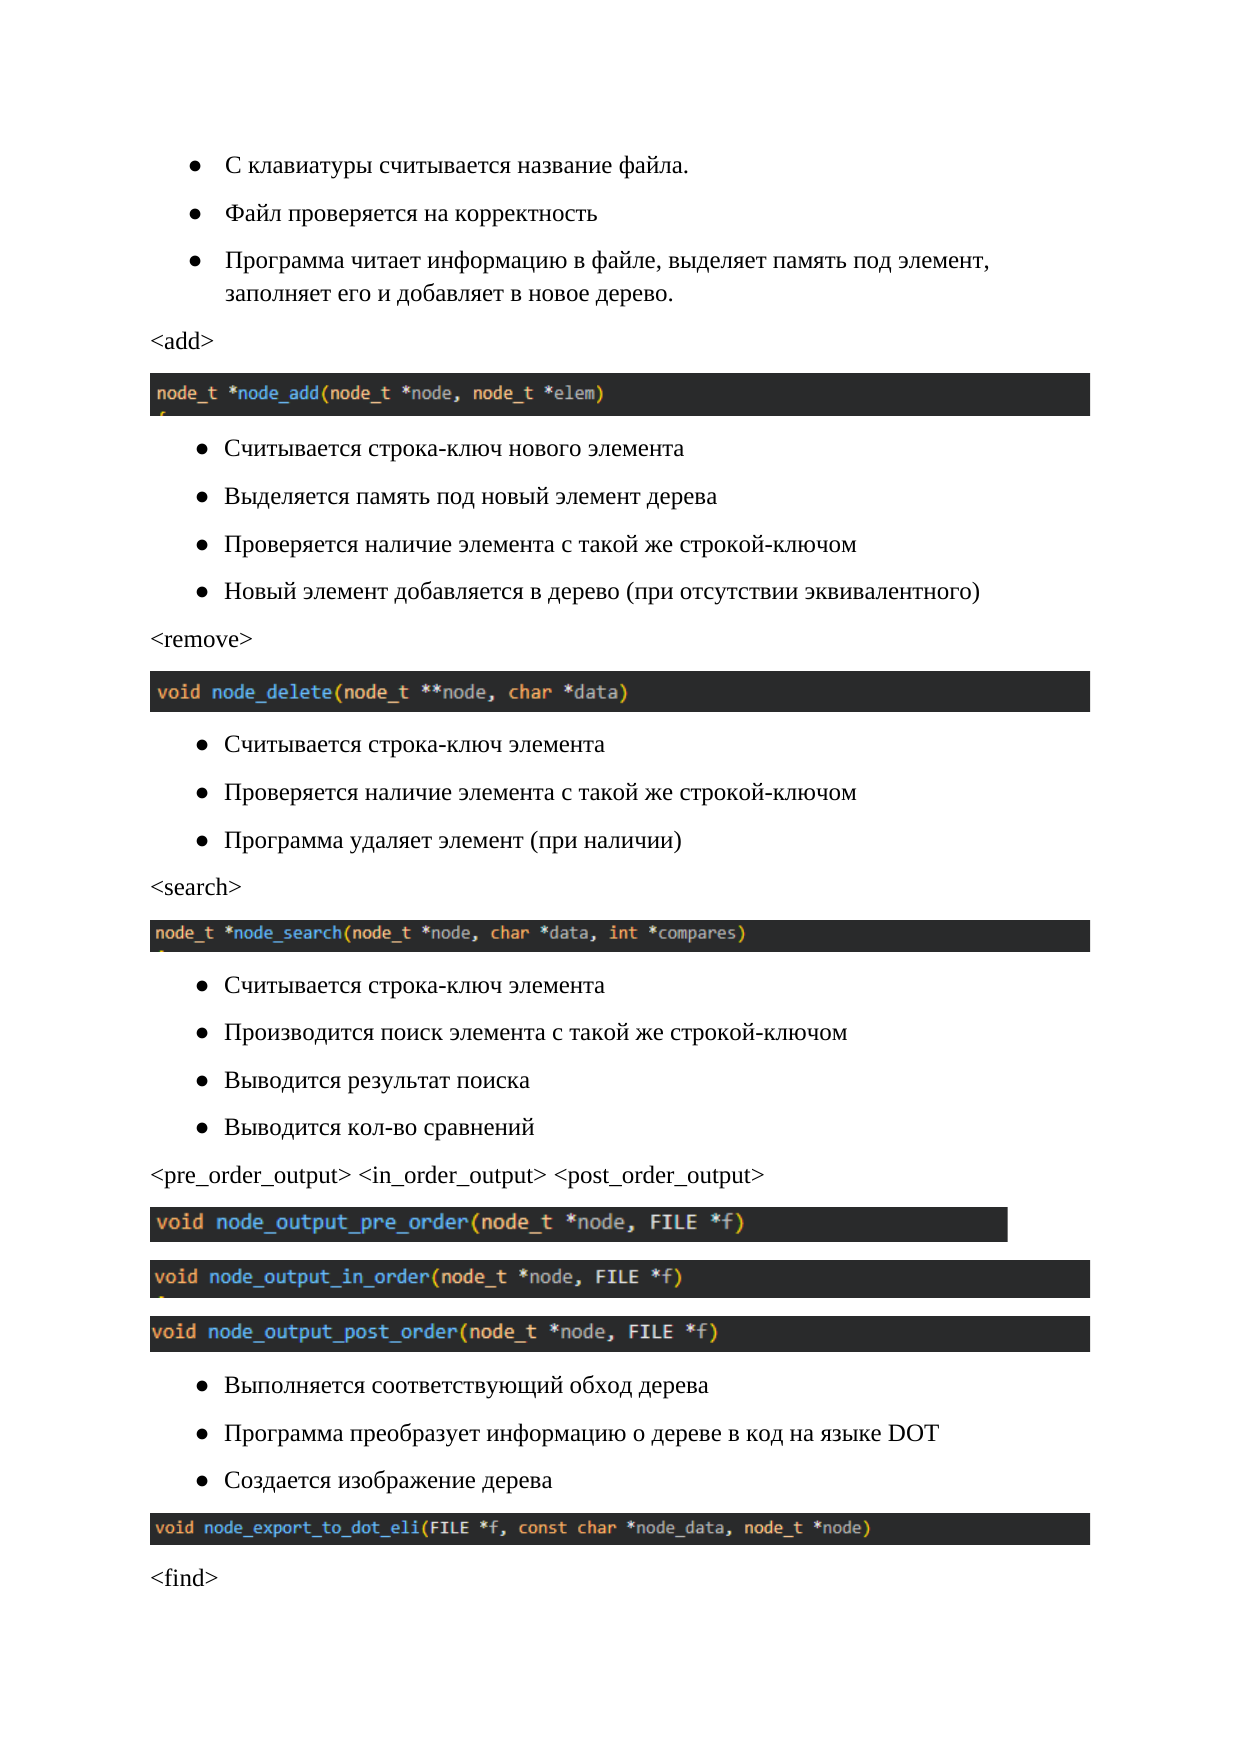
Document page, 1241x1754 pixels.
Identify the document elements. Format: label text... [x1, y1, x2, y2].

list Выделяется память под новый элемент дерева [194, 481, 1090, 510]
list Программа преобразует информацию о дереве в код на языке DOT [194, 1418, 1090, 1447]
list Создается изображение дерева [194, 1466, 1090, 1494]
list Новый элемент добавляется в дерево (при отсутствии эквивалентного) [194, 576, 1090, 605]
picture [150, 671, 1091, 712]
text <search> [150, 872, 1090, 901]
list Производится поиск элемента с такой же строкой-ключом [194, 1017, 1090, 1046]
picture [150, 1316, 1091, 1352]
list Считывается строка-ключ элемента [194, 970, 1090, 998]
picture [150, 920, 1091, 952]
list Программа читает информацию в файле, выделяет память под элемент, заполняет его и добавляет в новое дерево. [187, 245, 1090, 307]
list Считывается строка-ключ элемента [194, 729, 1090, 758]
list Файл проверяется на корректность [187, 198, 1090, 226]
list Проверяется наличие элемента с такой же строкой-ключом [194, 529, 1090, 557]
picture [150, 1513, 1091, 1545]
picture [150, 373, 1091, 416]
picture [150, 1207, 1008, 1242]
list С клавиатуры считывается название файла. [187, 150, 1090, 179]
text <find> [150, 1563, 1090, 1592]
list Считывается строка-ключ нового элемента [194, 433, 1090, 462]
text <add> [150, 326, 1090, 354]
list Проверяется наличие элемента с такой же строкой-ключом [194, 777, 1090, 806]
picture [150, 1260, 1091, 1298]
list Программа удаляет элемент (при наличии) [194, 825, 1090, 853]
list Выводится кол-во сравнений [194, 1112, 1090, 1141]
list Выполняется соответствующий обход дерева [194, 1370, 1090, 1399]
list Выводится результат поиска [194, 1065, 1090, 1094]
text <pre_order_output> <in_order_output> <post_order_output> [150, 1160, 1090, 1189]
text <remove> [150, 624, 1090, 653]
